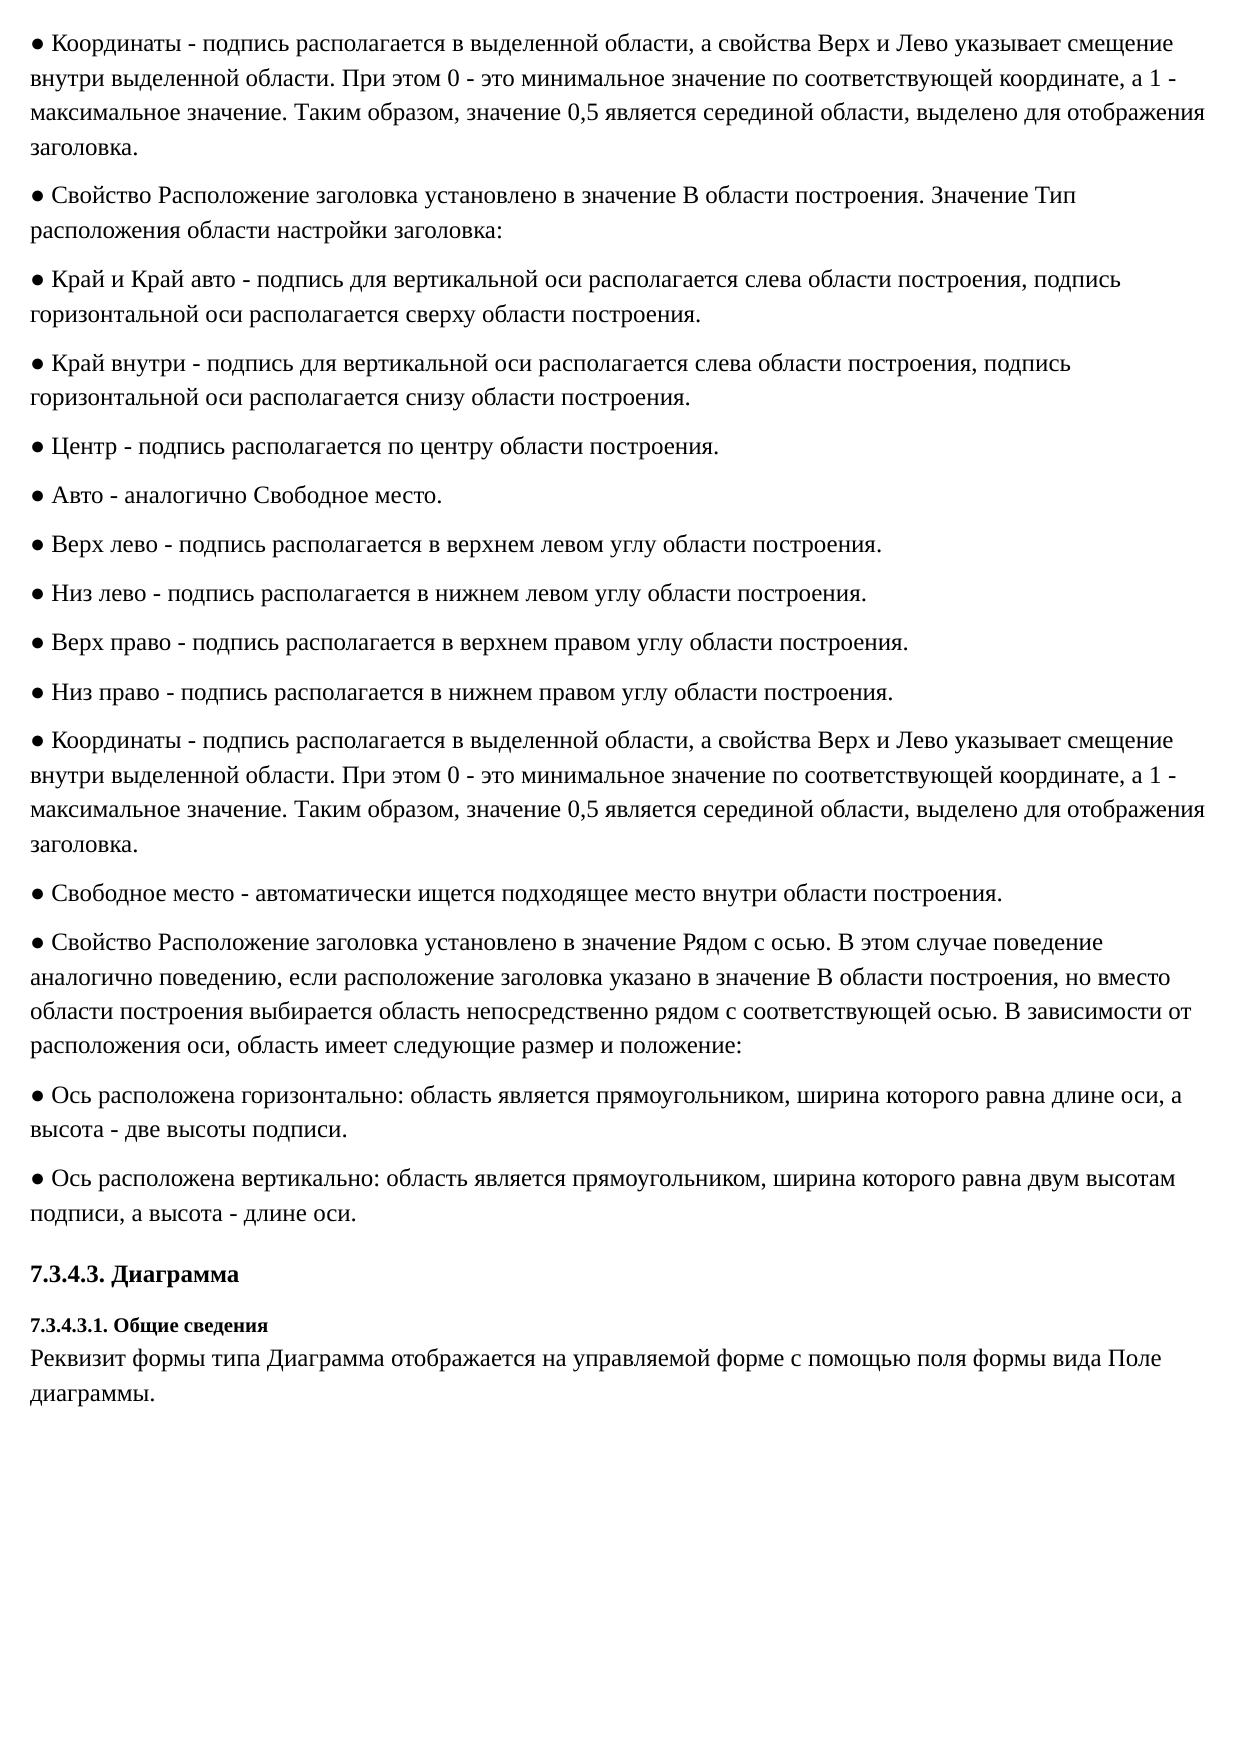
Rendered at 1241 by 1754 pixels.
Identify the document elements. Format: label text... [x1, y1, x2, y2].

text ● Свойство Расположение заголовка установлено в значение В области построения. Значение Тип расположения области настройки заголовка: [30, 181, 1211, 244]
subtitle 7.3.4.3. Диаграмма [30, 1259, 1211, 1288]
text ● Край внутри ‑ подпись для вертикальной оси располагается слева области построения, подпись горизонтальной оси располагается снизу области построения. [30, 348, 1211, 411]
text ● Свободное место ‑ автоматически ищется подходящее место внутри области построения. [30, 878, 1211, 907]
subtitle 7.3.4.3.1. Общие сведения [30, 1313, 1211, 1337]
text ● Координаты ‑ подпись располагается в выделенной области, а свойства Верх и Лево указывает смещение внутри выделенной области. При этом 0 ‑ это минимальное значение по соответствующей координате, а 1 ‑ максимальное значение. Таким образом, значение 0,5 является серединой области, выделено для отображения заголовка. [30, 726, 1211, 858]
text Реквизит формы типа Диаграмма отображается на управляемой форме с помощью поля формы вида Поле диаграммы. [30, 1343, 1211, 1407]
text ● Координаты ‑ подпись располагается в выделенной области, а свойства Верх и Лево указывает смещение внутри выделенной области. При этом 0 ‑ это минимальное значение по соответствующей координате, а 1 ‑ максимальное значение. Таким образом, значение 0,5 является серединой области, выделено для отображения заголовка. [30, 28, 1211, 160]
text ● Верх лево ‑ подпись располагается в верхнем левом углу области построения. [30, 529, 1211, 558]
text ● Ось расположена горизонтально: область является прямоугольником, ширина которого равна длине оси, а высота ‑ две высоты подписи. [30, 1080, 1211, 1143]
text ● Центр ‑ подпись располагается по центру области построения. [30, 431, 1211, 460]
text ● Ось расположена вертикально: область является прямоугольником, ширина которого равна двум высотам подписи, а высота ‑ длине оси. [30, 1163, 1211, 1226]
text ● Авто ‑ аналогично Свободное место. [30, 480, 1211, 509]
text ● Низ лево ‑ подпись располагается в нижнем левом углу области построения. [30, 578, 1211, 607]
text ● Свойство Расположение заголовка установлено в значение Рядом с осью. В этом случае поведение аналогично поведению, если расположение заголовка указано в значение В области построения, но вместо области построения выбирается область непосредственно рядом с соответствующей осью. В зависимости от расположения оси, область имеет следующие размер и положение: [30, 927, 1211, 1059]
text ● Край и Край авто ‑ подпись для вертикальной оси располагается слева области построения, подпись горизонтальной оси располагается сверху области построения. [30, 264, 1211, 327]
text ● Низ право ‑ подпись располагается в нижнем правом углу области построения. [30, 677, 1211, 705]
text ● Верх право ‑ подпись располагается в верхнем правом углу области построения. [30, 627, 1211, 656]
